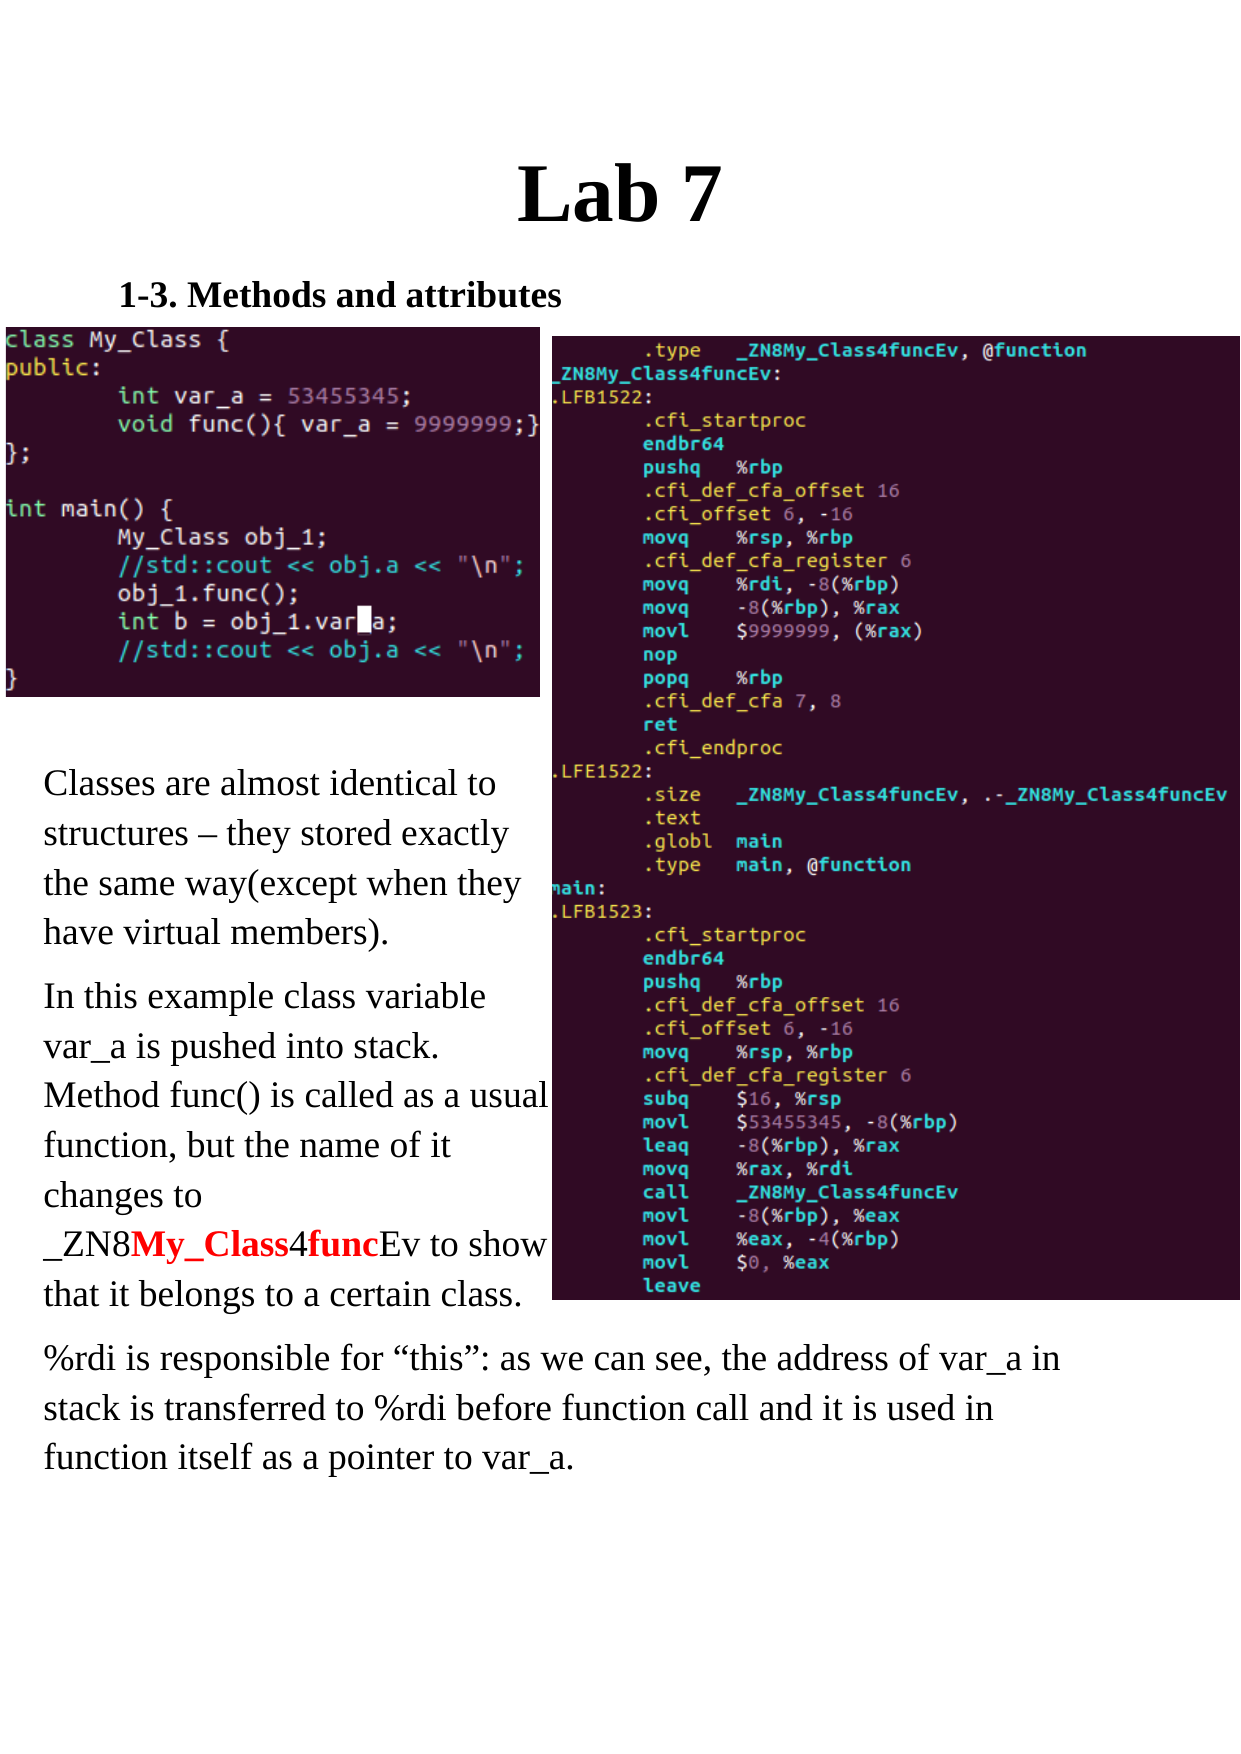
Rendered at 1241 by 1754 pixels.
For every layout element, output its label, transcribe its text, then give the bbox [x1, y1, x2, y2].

picture [5, 327, 540, 697]
text %rdi is responsible for “this”: as we can see, the address of var_a in stack is transferred to %rdi before function call and it is used in function itself as a pointer to var_a. [43, 1335, 1122, 1478]
text Classes are almost identical to structures – they stored exactly the same way(except when they have virtual members). [43, 761, 552, 953]
picture [552, 336, 1240, 1300]
text In this example class variable var_a is pushed into stack. Method func() is called as a usual function, but the name of it changes to _ZN8My_Class4funcEv to show that it belongs to a certain class. [43, 974, 1122, 1314]
subtitle 1-3. Methods and attributes [118, 272, 1122, 315]
subtitle Lab 7 [118, 143, 1122, 239]
